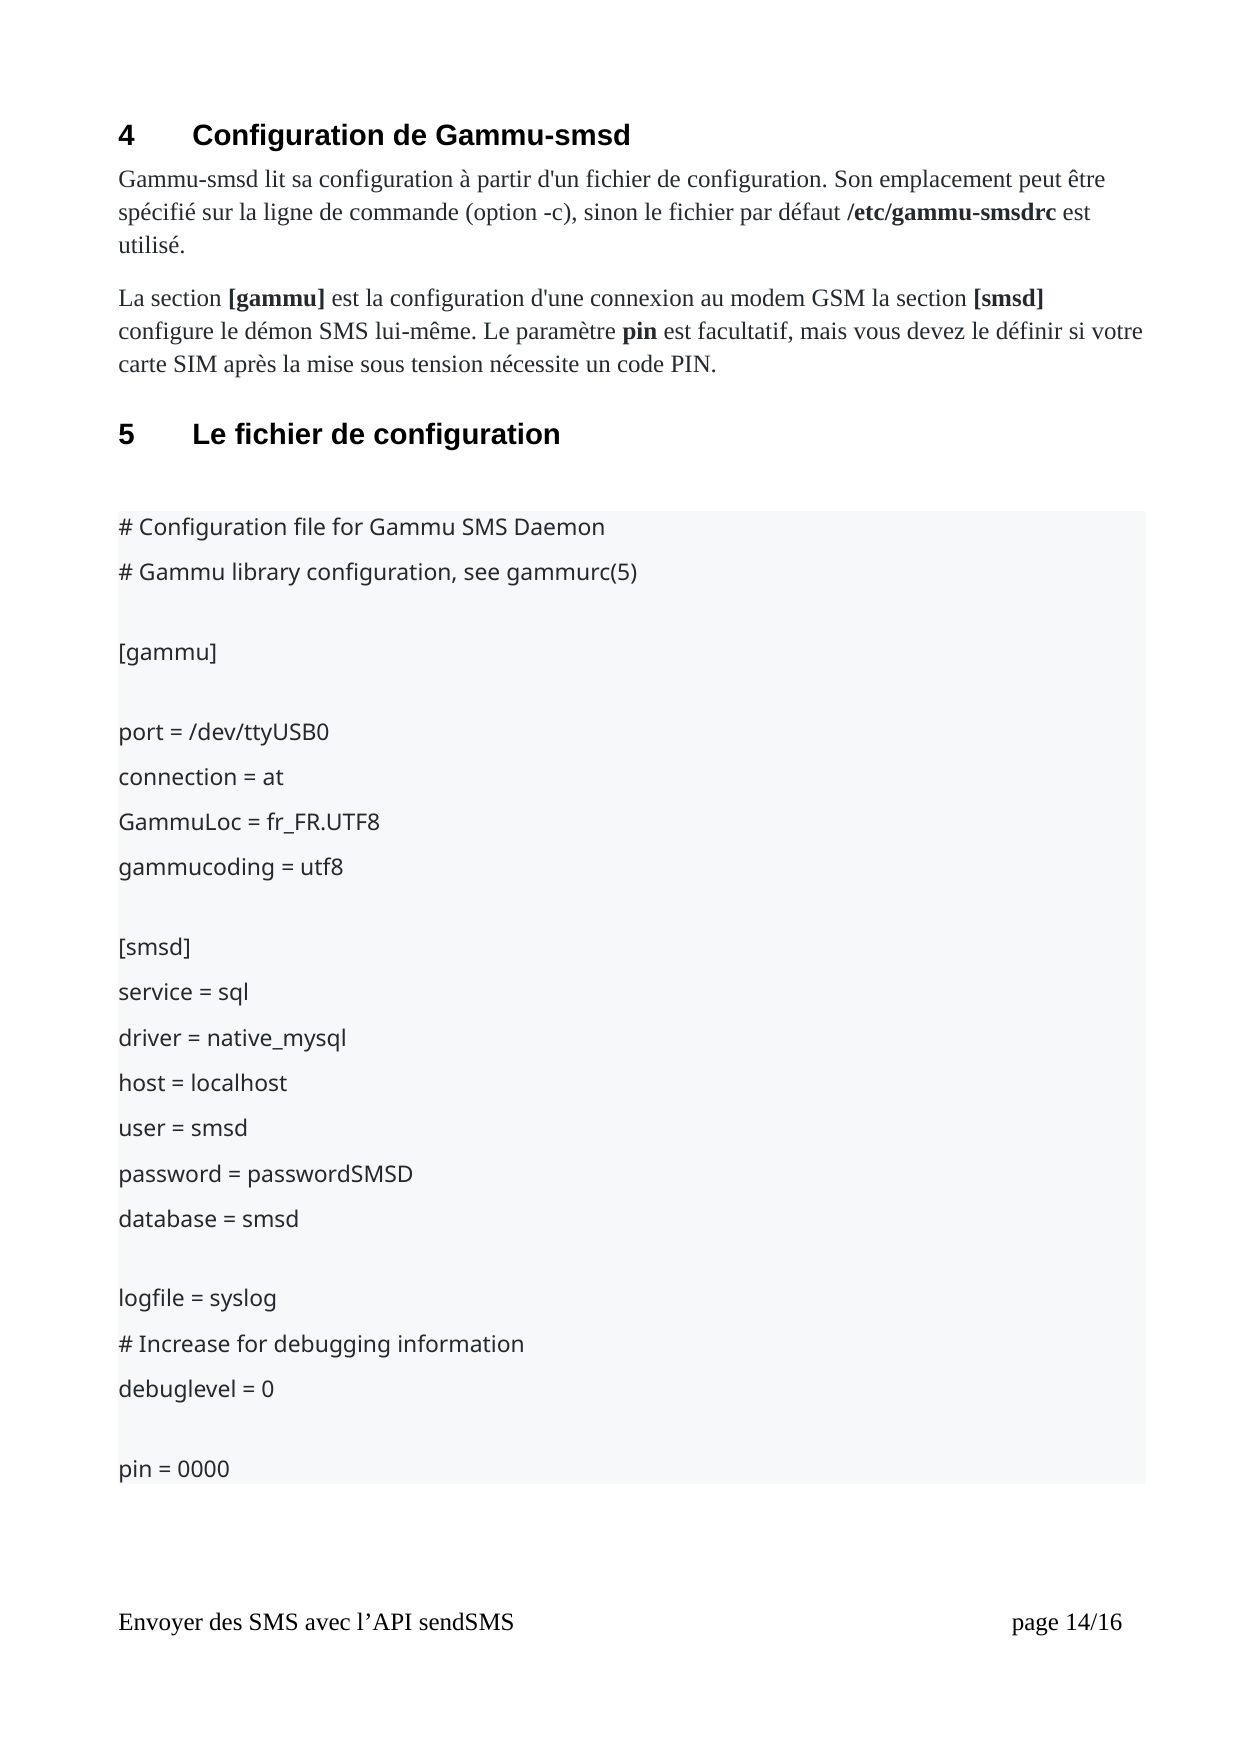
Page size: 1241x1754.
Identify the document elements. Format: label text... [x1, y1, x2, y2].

text [smsd] [118, 931, 1146, 962]
text # Increase for debugging information [118, 1328, 1146, 1359]
text connection = at [118, 761, 1146, 792]
text # Gammu library configuration, see gammurc(5) [118, 556, 1146, 587]
text # Configuration file for Gammu SMS Daemon [118, 511, 1146, 542]
text host = localhost [118, 1067, 1146, 1098]
text pin = 0000 [118, 1453, 1146, 1484]
text gammucoding = utf8 [118, 851, 1146, 883]
text [gammu] [118, 636, 1146, 667]
text La section [gammu] est la configuration d'une connexion au modem GSM la section [smsd] configure le démon SMS lui-même. Le paramètre pin est facultatif, mais vous devez le définir si votre carte SIM après la mise sous tension nécessite un code PIN. [118, 283, 1146, 378]
text driver = native_mysql [118, 1022, 1146, 1053]
subtitle Configuration de Gammu-smsd [118, 118, 1146, 152]
text database = smsd [118, 1203, 1146, 1234]
text Gammu-smsd lit sa configuration à partir d'un fichier de configuration. Son emplacement peut être spécifié sur la ligne de commande (option -c), sinon le fichier par défaut /etc/gammu-smsdrc est utilisé. [118, 164, 1146, 259]
text debuglevel = 0 [118, 1373, 1146, 1404]
text service = sql [118, 976, 1146, 1007]
text user = smsd [118, 1112, 1146, 1143]
text logfile = syslog [118, 1282, 1146, 1314]
text password = passwordSMSD [118, 1157, 1146, 1189]
subtitle Le fichier de configuration [118, 417, 1146, 451]
text GammuLoc = fr_FR.UTF8 [118, 806, 1146, 837]
text port = /dev/ttyUSB0 [118, 715, 1146, 747]
